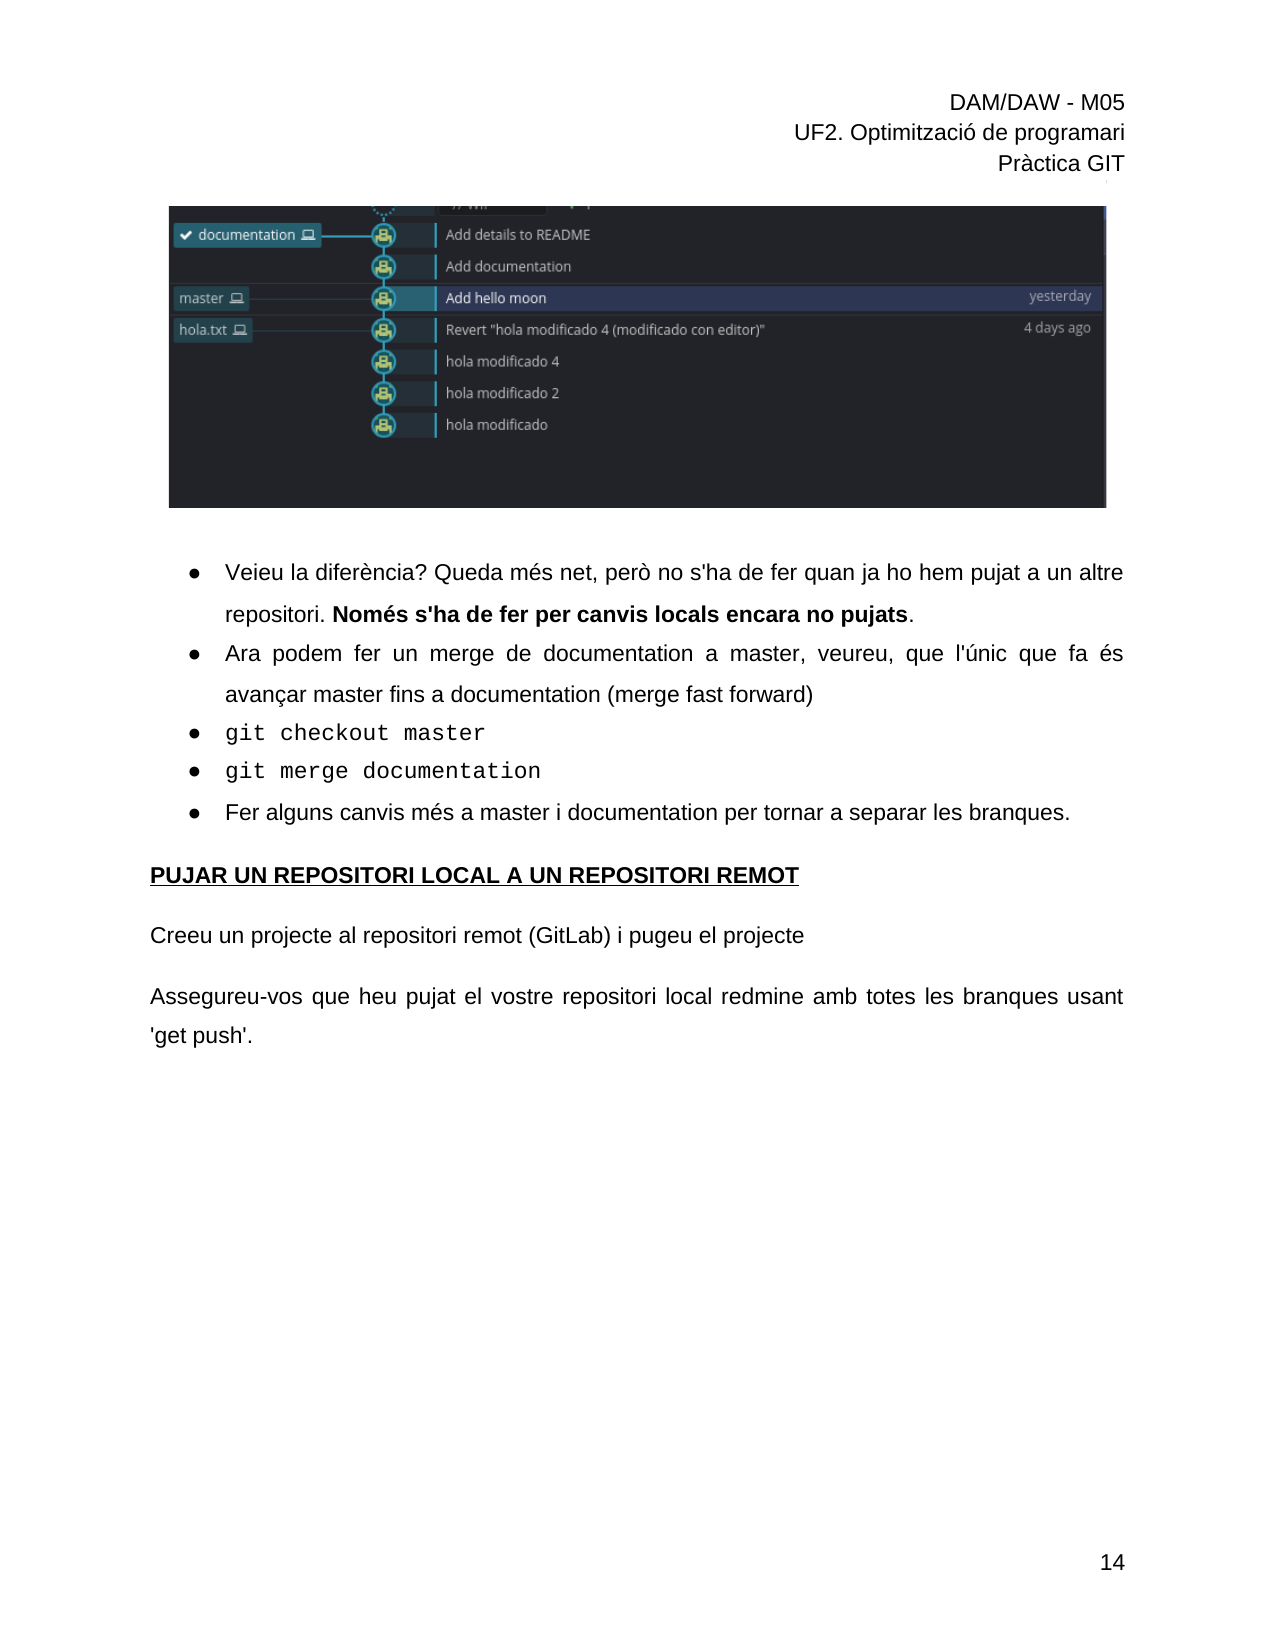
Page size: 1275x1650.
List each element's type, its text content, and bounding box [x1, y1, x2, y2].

text Creeu un projecte al repositori remot (GitLab) i pugeu el projecte [150, 922, 1125, 949]
list git checkout master [187, 721, 1125, 747]
list Veieu la diferència? Queda més net, però no s'ha de fer quan ja ho hem pujat a un altre repositori. Només s'ha de fer per canvis locals encara no pujats. [187, 559, 1125, 627]
list git merge documentation [187, 760, 1125, 786]
list Fer alguns canvis més a master i documentation per tornar a separar les branques. [187, 799, 1125, 827]
picture [168, 206, 1107, 508]
text Assegureu-vos que heu pujat el vostre repositori local redmine amb totes les branques usant 'get push'. [150, 983, 1125, 1048]
list Ara podem fer un merge de documentation a master, veureu, que l'únic que fa és avançar master fins a documentation (merge fast forward) [187, 640, 1125, 708]
text PUJAR UN REPOSITORI LOCAL A UN REPOSITORI REMOT [150, 862, 1125, 888]
